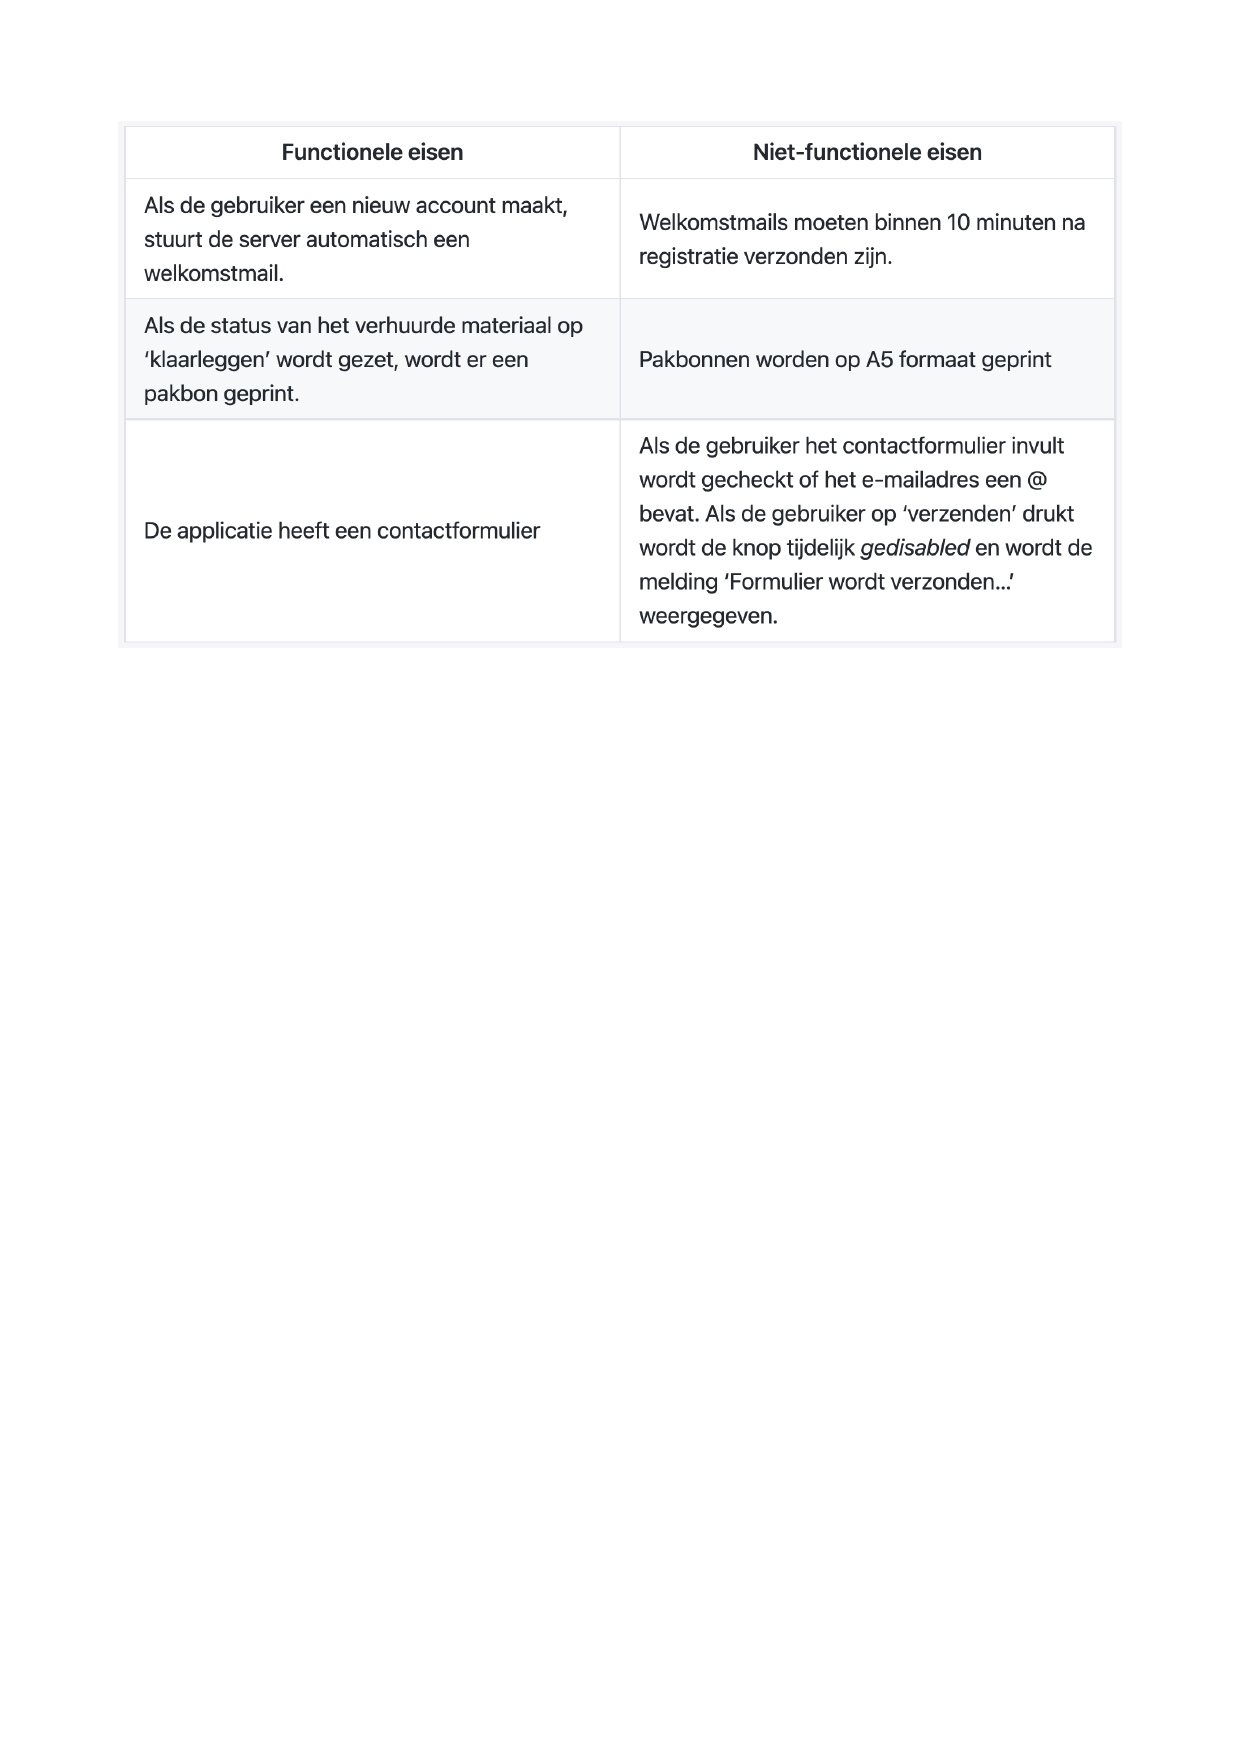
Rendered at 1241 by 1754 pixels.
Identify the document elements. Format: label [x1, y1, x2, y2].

picture [118, 121, 1123, 648]
